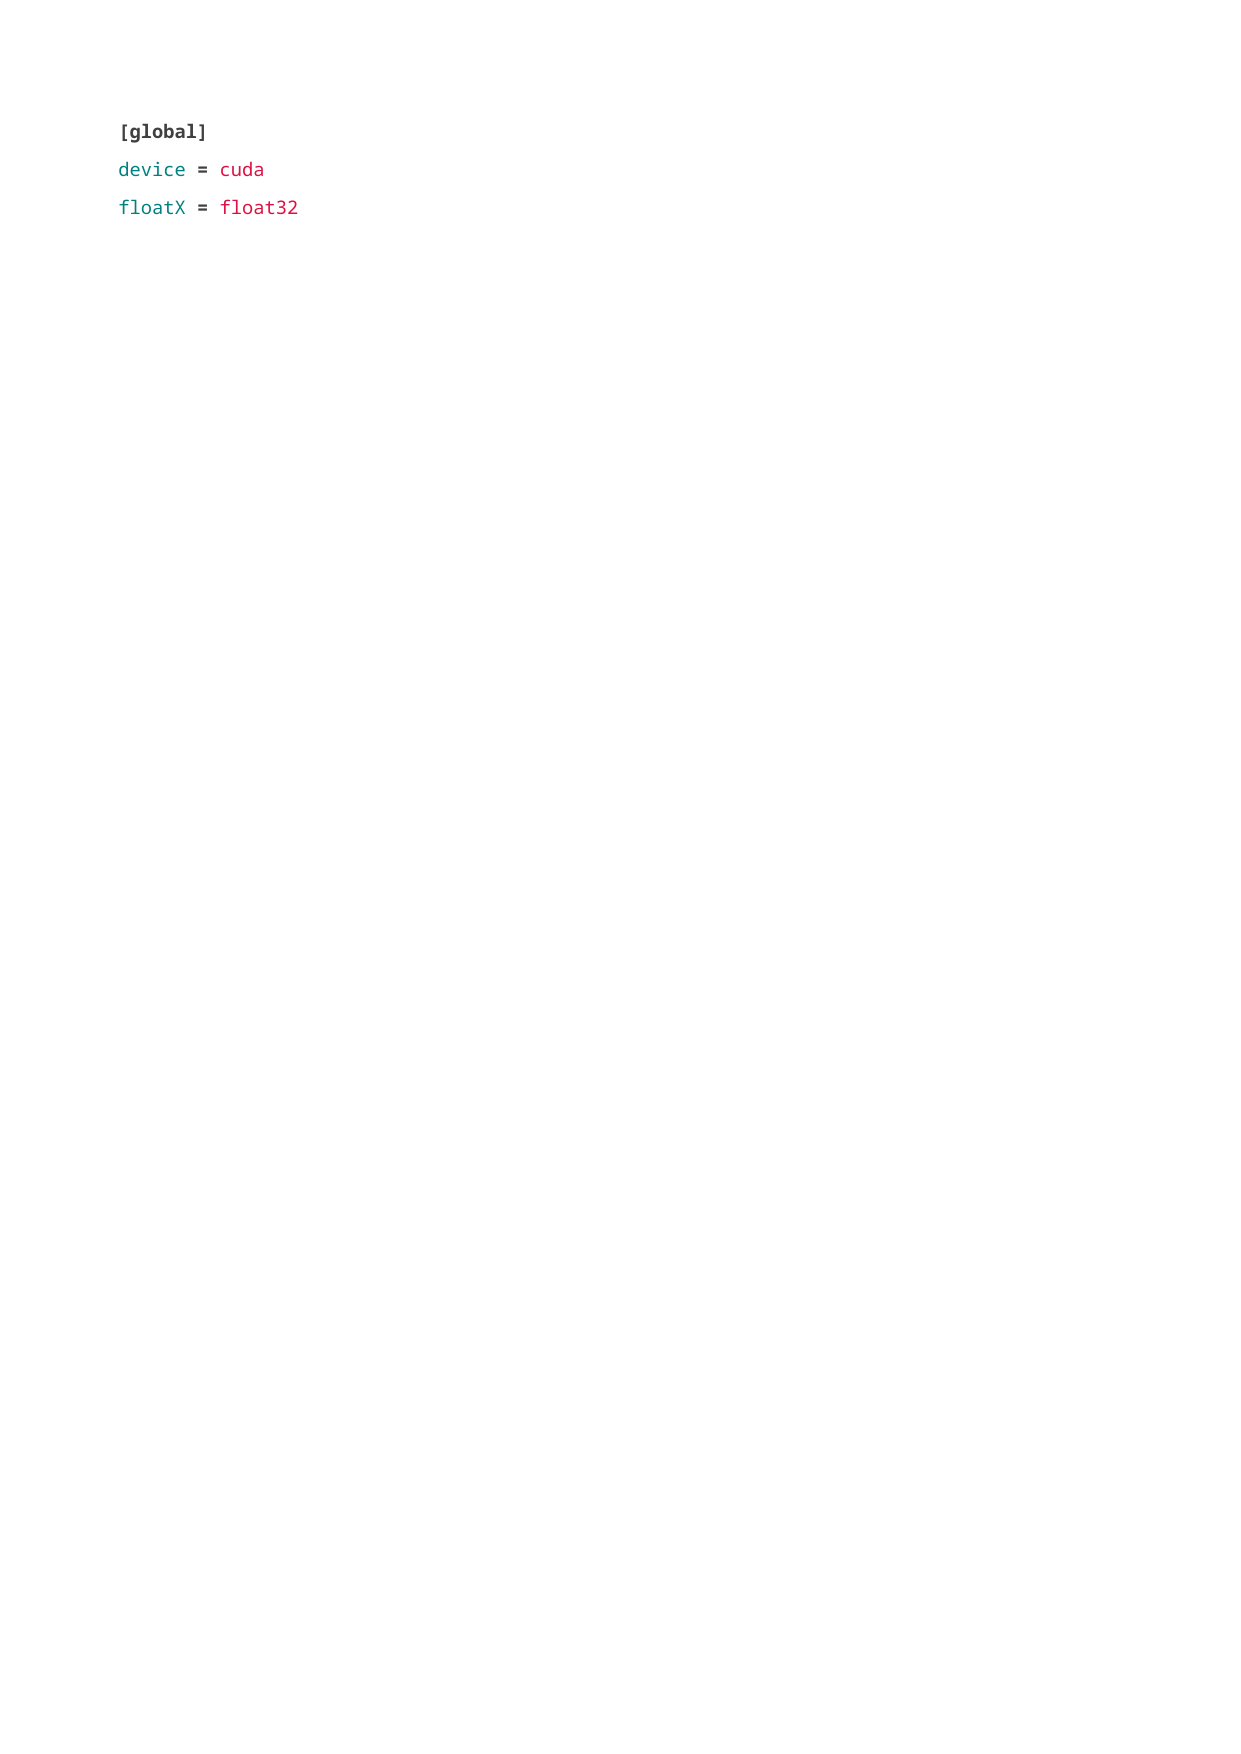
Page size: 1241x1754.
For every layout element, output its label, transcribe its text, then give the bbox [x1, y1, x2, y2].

text floatX = float32 [118, 194, 1122, 220]
text device = cuda [118, 156, 1122, 182]
text [global] [118, 118, 1122, 144]
